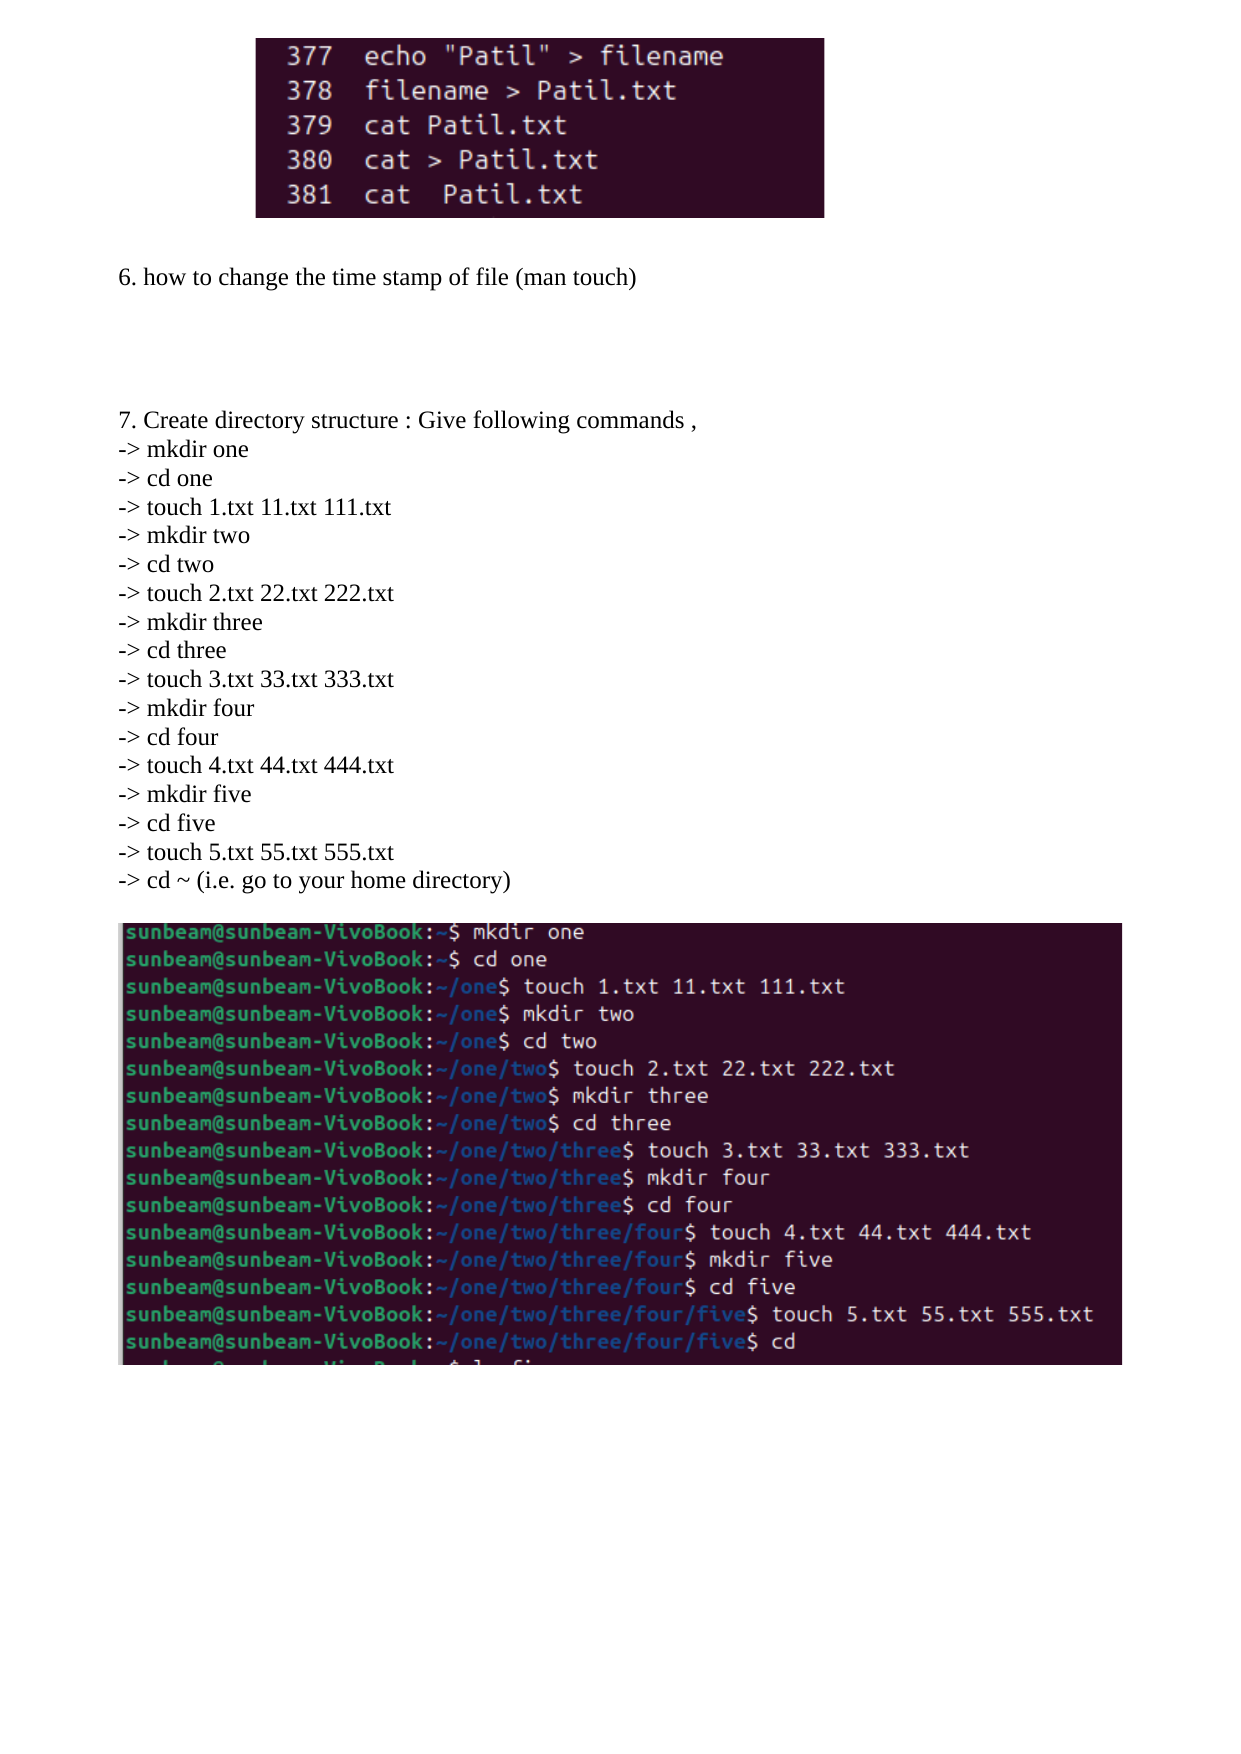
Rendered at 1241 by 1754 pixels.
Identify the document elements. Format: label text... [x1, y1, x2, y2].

text -> touch 3.txt 33.txt 333.txt [118, 664, 1122, 693]
picture [118, 923, 1123, 1365]
text -> cd three [118, 636, 1122, 664]
text -> cd four [118, 722, 1122, 751]
text -> mkdir one [118, 434, 1122, 463]
picture [255, 38, 825, 218]
text 6. how to change the time stamp of file (man touch) [118, 262, 1122, 291]
text -> touch 5.txt 55.txt 555.txt [118, 837, 1122, 866]
text -> touch 2.txt 22.txt 222.txt [118, 578, 1122, 607]
text -> mkdir four [118, 693, 1122, 722]
text -> mkdir three [118, 607, 1122, 636]
text -> cd ~ (i.e. go to your home directory) [118, 866, 1122, 894]
text -> cd five [118, 808, 1122, 837]
text -> cd two [118, 549, 1122, 578]
text -> touch 1.txt 11.txt 111.txt [118, 492, 1122, 521]
text 7. Create directory structure : Give following commands , [118, 406, 1122, 434]
text -> mkdir five [118, 779, 1122, 808]
text -> mkdir two [118, 521, 1122, 549]
text -> touch 4.txt 44.txt 444.txt [118, 751, 1122, 779]
text -> cd one [118, 463, 1122, 492]
